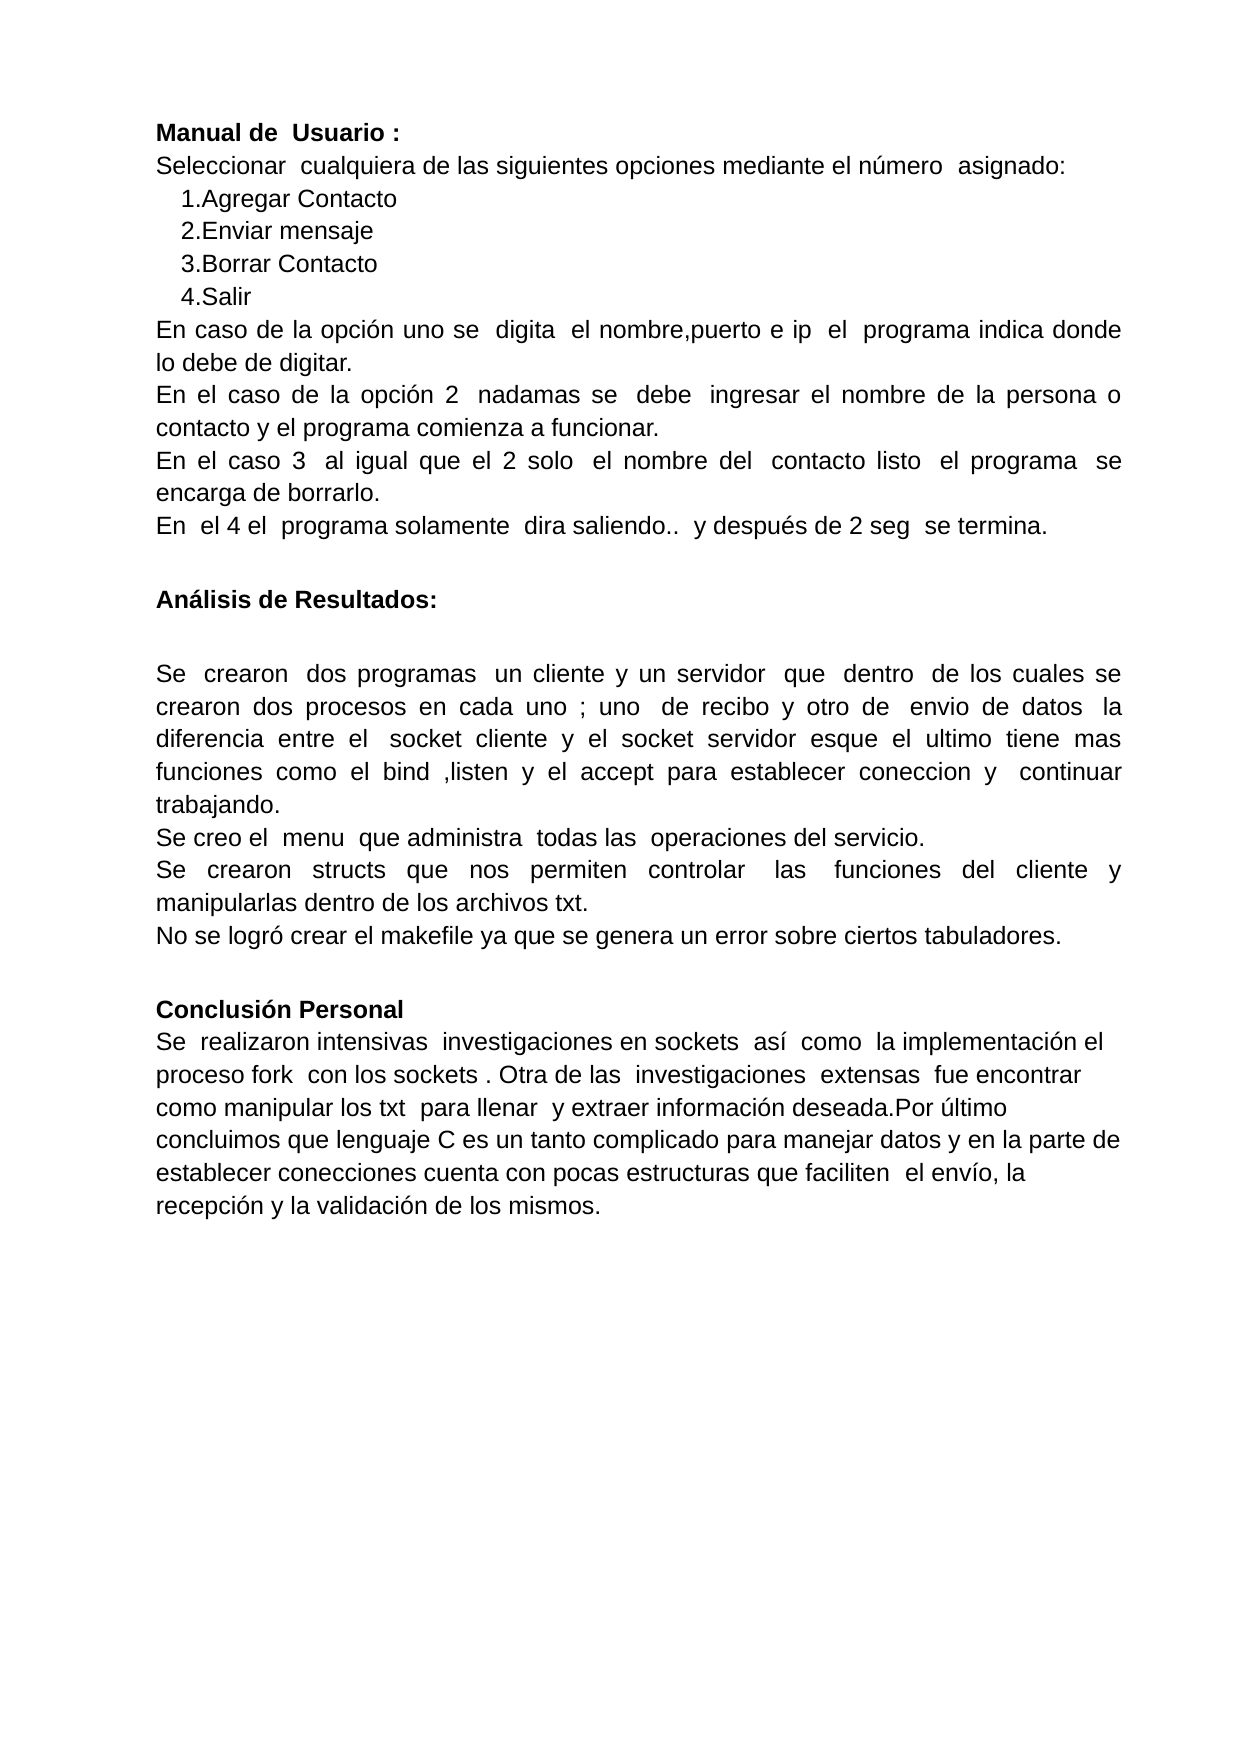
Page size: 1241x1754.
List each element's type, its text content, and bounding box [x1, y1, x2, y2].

text Se creo el menu que administra todas las operaciones del servicio. [156, 822, 1122, 851]
text 2.Enviar mensaje [156, 216, 1122, 245]
text En el 4 el programa solamente dira saliendo.. y después de 2 seg se termina. [156, 511, 1122, 540]
text En el caso 3 al igual que el 2 solo el nombre del contacto listo el programa se encarga de borrarlo. [156, 446, 1122, 507]
text Se crearon dos programas un cliente y un servidor que dentro de los cuales se crearon dos procesos en cada uno ; uno de recibo y otro de envio de datos la diferencia entre el socket cliente y el socket servidor esque el ultimo tiene mas funciones como el bind ,listen y el accept para establecer coneccion y continuar trabajando. [156, 659, 1122, 818]
text Manual de Usuario : [156, 118, 1122, 147]
text No se logró crear el makefile ya que se genera un error sobre ciertos tabuladores. [156, 921, 1122, 949]
text 4.Salir [156, 282, 1122, 311]
text Conclusión Personal [156, 994, 1122, 1023]
text En caso de la opción uno se digita el nombre,puerto e ip el programa indica donde lo debe de digitar. [156, 315, 1122, 376]
text 3.Borrar Contacto [156, 249, 1122, 278]
text Se realizaron intensivas investigaciones en sockets así como la implementación el proceso fork con los sockets . Otra de las investigaciones extensas fue encontrar como manipular los txt para llenar y extraer información deseada.Por último concluimos que lenguaje C es un tanto complicado para manejar datos y en la parte de establecer conecciones cuenta con pocas estructuras que faciliten el envío, la recepción y la validación de los mismos. [156, 1027, 1122, 1219]
text 1.Agregar Contacto [156, 183, 1122, 212]
text Se crearon structs que nos permiten controlar las funciones del cliente y manipularlas dentro de los archivos txt. [156, 855, 1122, 917]
text En el caso de la opción 2 nadamas se debe ingresar el nombre de la persona o contacto y el programa comienza a funcionar. [156, 380, 1122, 442]
text Análisis de Resultados: [156, 585, 1122, 614]
text Seleccionar cualquiera de las siguientes opciones mediante el número asignado: [156, 151, 1122, 179]
